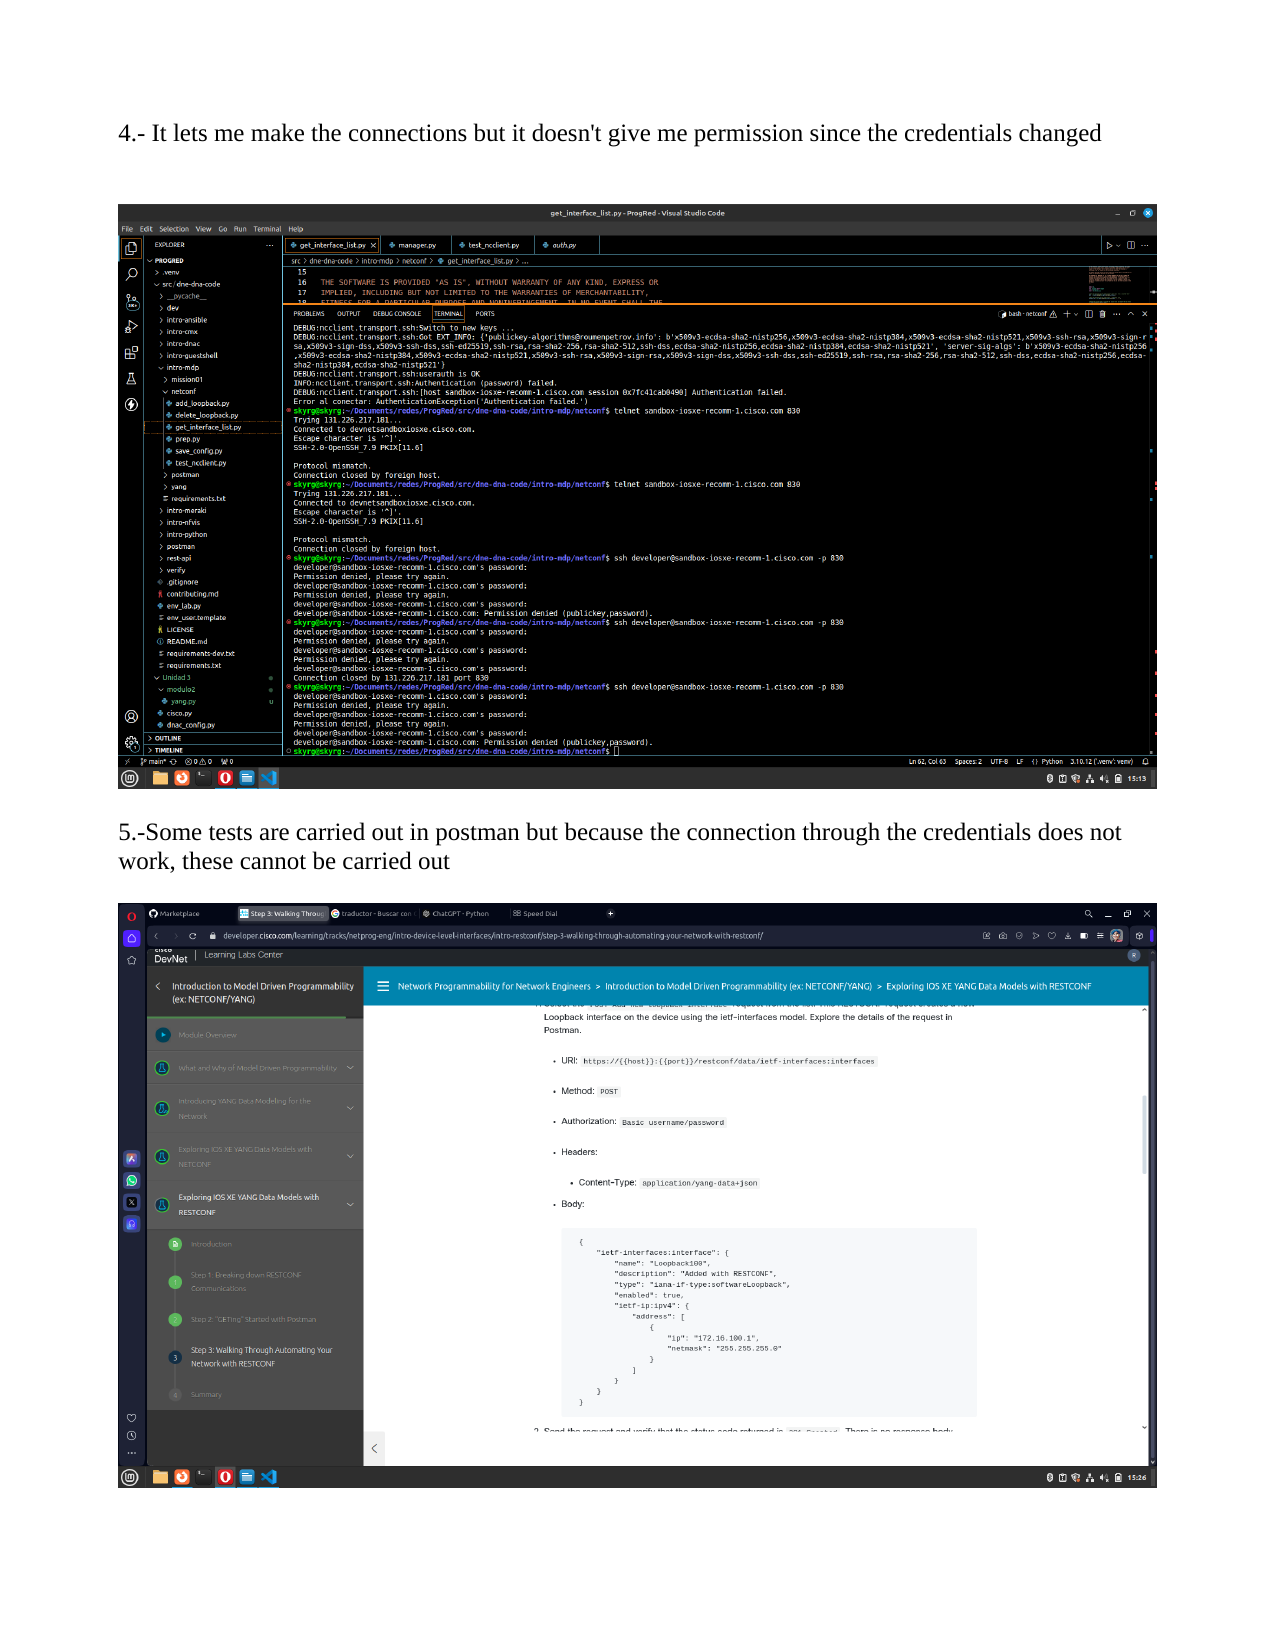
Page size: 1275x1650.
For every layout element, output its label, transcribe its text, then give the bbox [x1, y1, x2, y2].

text 4.- It lets me make the connections but it doesn't give me permission since the credentials changed [118, 118, 1157, 147]
text 5.-Some tests are carried out in postman but because the connection through the credentials does not work, these cannot be carried out [118, 817, 1157, 875]
picture [118, 204, 1157, 789]
picture [118, 903, 1157, 1488]
